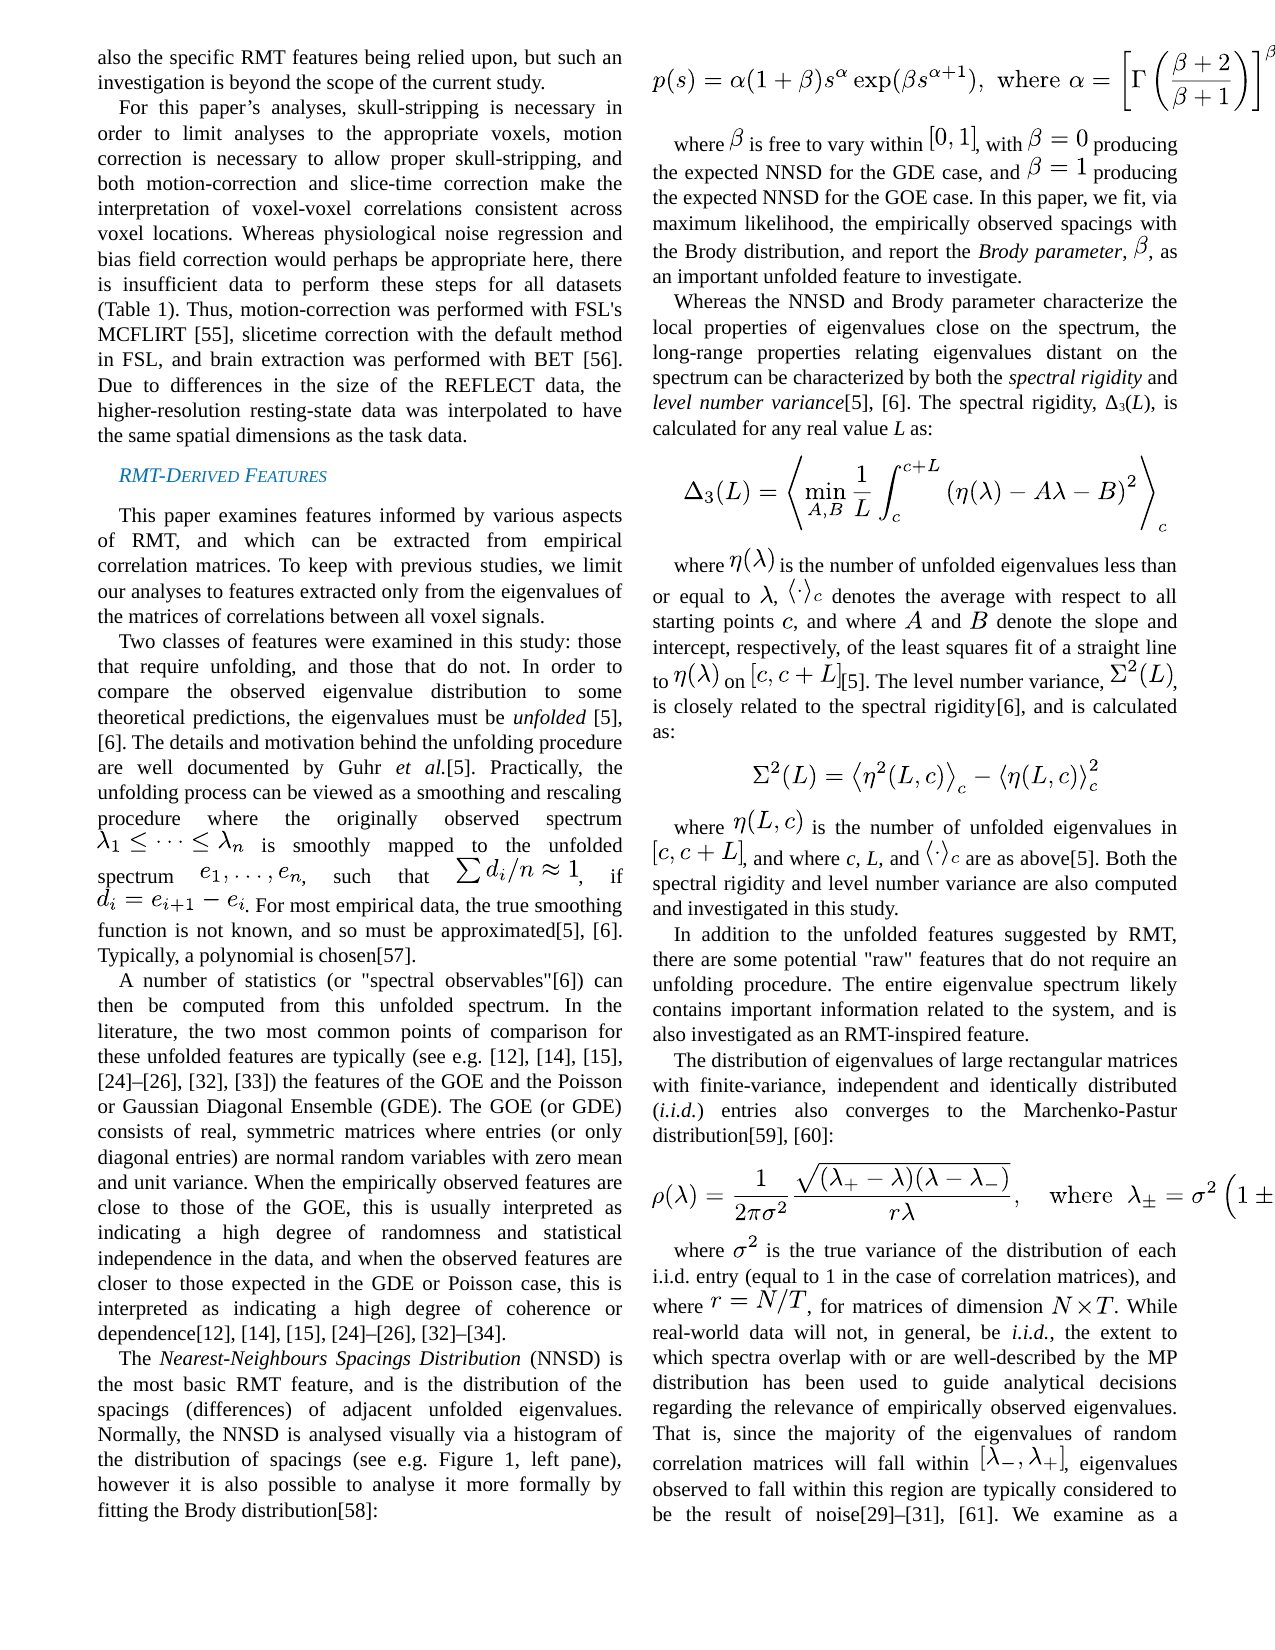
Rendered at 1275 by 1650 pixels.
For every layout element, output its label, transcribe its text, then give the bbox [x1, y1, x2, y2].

text also the specific RMT features being relied upon, but such an investigation is beyond the scope of the current study. [97, 45, 623, 94]
text where is the number of unfolded eigenvalues less than or equal to , denotes the average with respect to all starting points , and where and denote the slope and intercept, respectively, of the least squares fit of a straight line to on [5]. The level number variance, , is closely related to the spectral rigidity[6], and is calculated as: [652, 548, 1178, 743]
text where is free to vary within , with producing the expected NNSD for the GDE case, and producing the expected NNSD for the GOE case. In this paper, we fit, via maximum likelihood, the empirically observed spacings with the Brody distribution, and report the Brody parameter, , as an important unfolded feature to investigate. [652, 126, 1178, 288]
subtitle RMT-Derived Features [97, 463, 623, 487]
text The distribution of eigenvalues of large rectangular matrices with finite-variance, independent and identically distributed (i.i.d.) entries also converges to the Marchenko-Pastur distribution[59], [60]: [652, 1048, 1178, 1147]
text For this paper’s analyses, skull-stripping is necessary in order to limit analyses to the appropriate voxels, motion correction is necessary to allow proper skull-stripping, and both motion-correction and slice-time correction make the interpretation of voxel-voxel correlations consistent across voxel locations. Whereas physiological noise regression and bias field correction would perhaps be appropriate here, there is insufficient data to perform these steps for all datasets (Table 1). Thus, motion-correction was performed with FSL's MCFLIRT [55], slicetime correction with the default method in FSL, and brain extraction was performed with BET [56]. Due to differences in the size of the REFLECT data, the higher-resolution resting-state data was interpolated to have the same spatial dimensions as the task data. [97, 95, 623, 447]
text Whereas the NNSD and Brody parameter characterize the local properties of eigenvalues close on the spectrum, the long-range properties relating eigenvalues distant on the spectrum can be characterized by both the spectral rigidity and level number variance[5], [6]. The spectral rigidity, Δ3(L), is calculated for any real value L as: [652, 289, 1178, 439]
text where is the number of unfolded eigenvalues in , and where c, L, and are as above[5]. Both the spectral rigidity and level number variance are also computed and investigated in this study. [652, 809, 1178, 920]
text Two classes of features were examined in this study: those that require unfolding, and those that do not. In order to compare the observed eigenvalue distribution to some theoretical predictions, the eigenvalues must be unfolded [5], [6]. The details and motivation behind the unfolding procedure are well documented by Guhr et al.[5]. Practically, the unfolding process can be viewed as a smoothing and rescaling procedure where the originally observed spectrum is smoothly mapped to the unfolded spectrum , such that , if . For most empirical data, the true smoothing function is not known, and so must be approximated[5], [6]. Typically, a polynomial is chosen[57]. [97, 629, 623, 967]
text In addition to the unfolded features suggested by RMT, there are some potential "raw" features that do not require an unfolding procedure. The entire eigenvalue spectrum likely contains important information related to the system, and is also investigated as an RMT-inspired feature. [652, 922, 1178, 1046]
text A number of statistics (or "spectral observables"[6]) can then be computed from this unfolded spectrum. In the literature, the two most common points of comparison for these unfolded features are typically (see e.g. [12], [14], [15], [24]–[26], [32], [33]) the features of the GOE and the Poisson or Gaussian Diagonal Ensemble (GDE). The GOE (or GDE) consists of real, symmetric matrices where entries (or only diagonal entries) are normal random variables with zero mean and unit variance. When the empirically observed features are close to those of the GOE, this is usually interpreted as indicating a high degree of randomness and statistical independence in the data, and when the observed features are closer to those expected in the GDE or Poisson case, this is interpreted as indicating a high degree of coherence or dependence[12], [14], [15], [24]–[26], [32]–[34]. [97, 968, 623, 1345]
text where is the true variance of the distribution of each i.i.d. entry (equal to 1 in the case of correlation matrices), and where , for matrices of dimension . While real-world data will not, in general, be i.i.d., the extent to which spectra overlap with or are well-described by the MP distribution has been used to guide analytical decisions regarding the relevance of empirically observed eigenvalues. That is, since the majority of the eigenvalues of random correlation matrices will fall within , eigenvalues observed to fall within this region are typically considered to be the result of noise[29]–[31], [61]. We examine as a [652, 1235, 1178, 1526]
text The Nearest-Neighbours Spacings Distribution (NNSD) is the most basic RMT feature, and is the distribution of the spacings (differences) of adjacent unfolded eigenvalues. Normally, the NNSD is analysed visually via a histogram of the distribution of spacings (see e.g. Figure 1, left pane), however it is also possible to analyse it more formally by fitting the Brody distribution[58]: [97, 1346, 623, 1522]
text This paper examines features informed by various aspects of RMT, and which can be extracted from empirical correlation matrices. To keep with previous studies, we limit our analyses to features extracted only from the eigenvalues of the matrices of correlations between all voxel signals. [97, 503, 623, 628]
